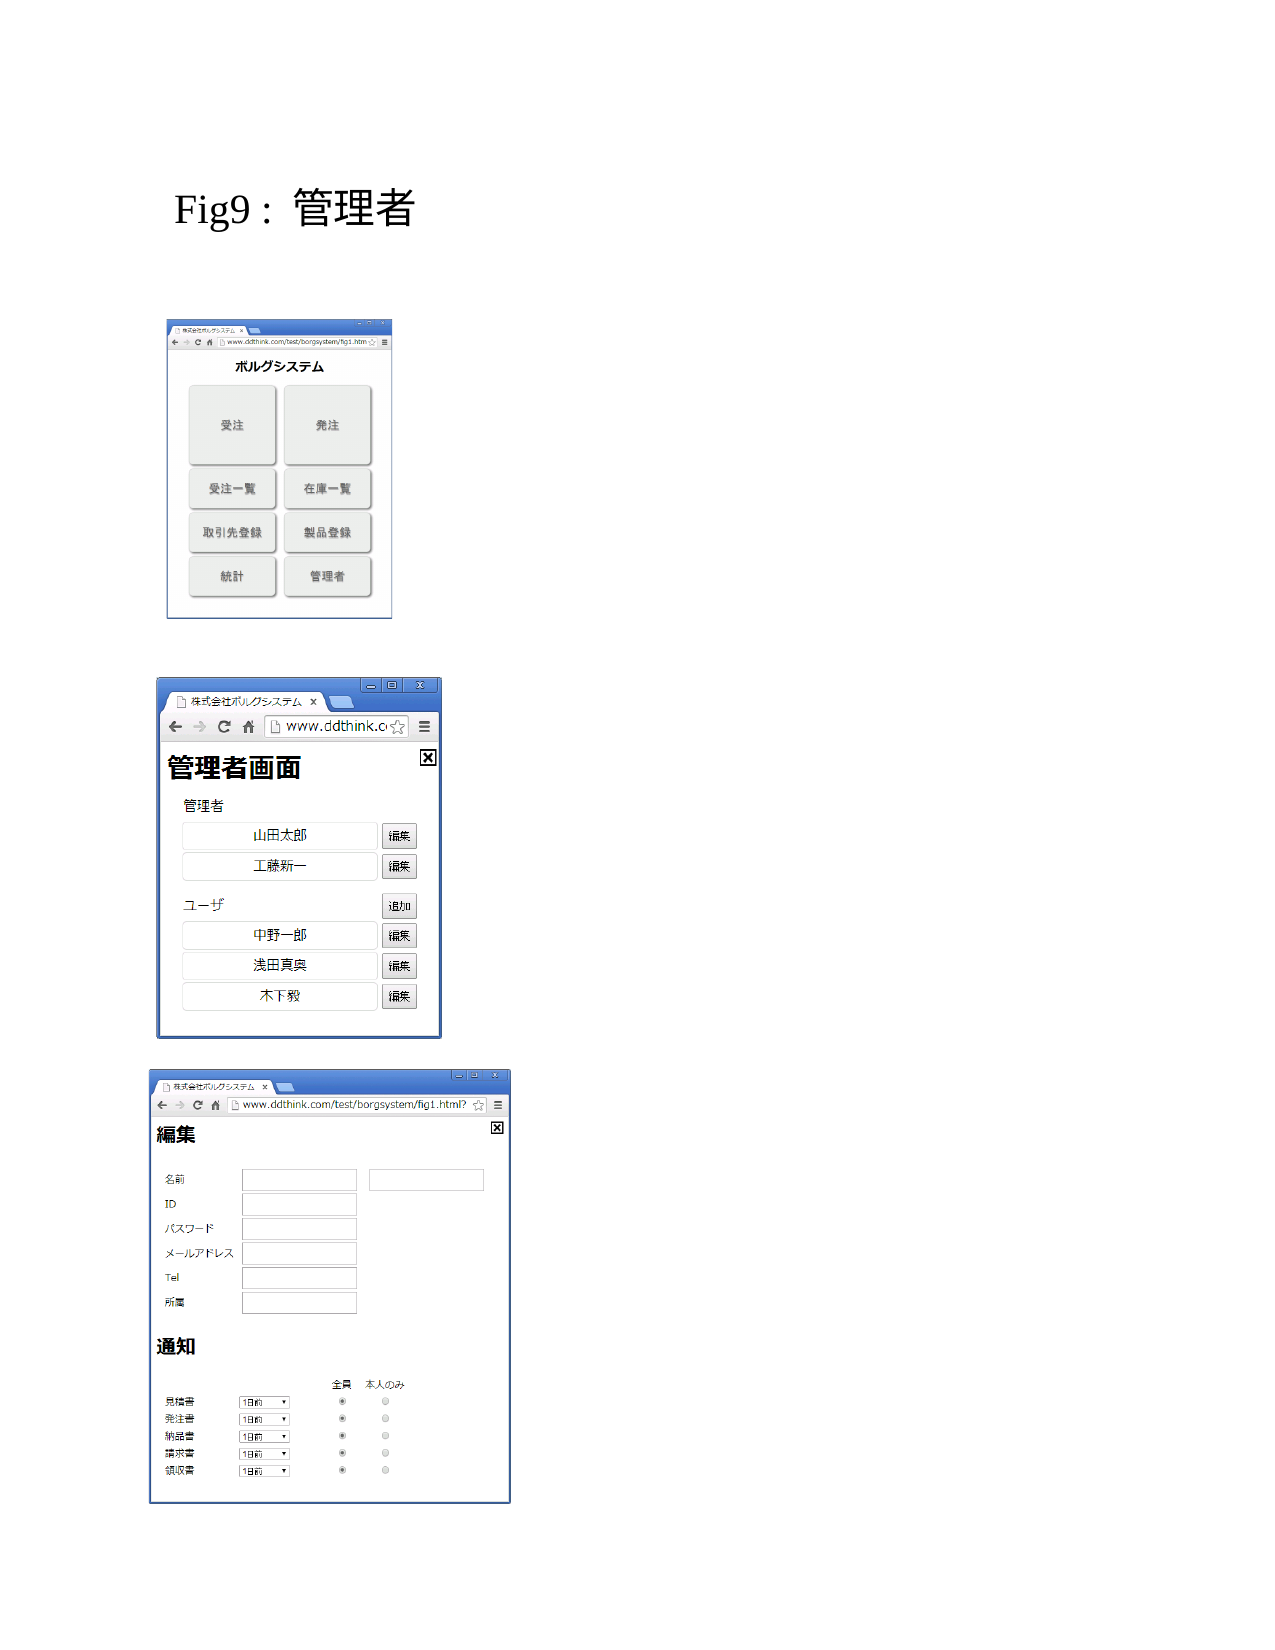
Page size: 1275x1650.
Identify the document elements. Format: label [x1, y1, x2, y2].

picture [166, 319, 393, 619]
picture [156, 677, 442, 1039]
picture [148, 1069, 511, 1504]
